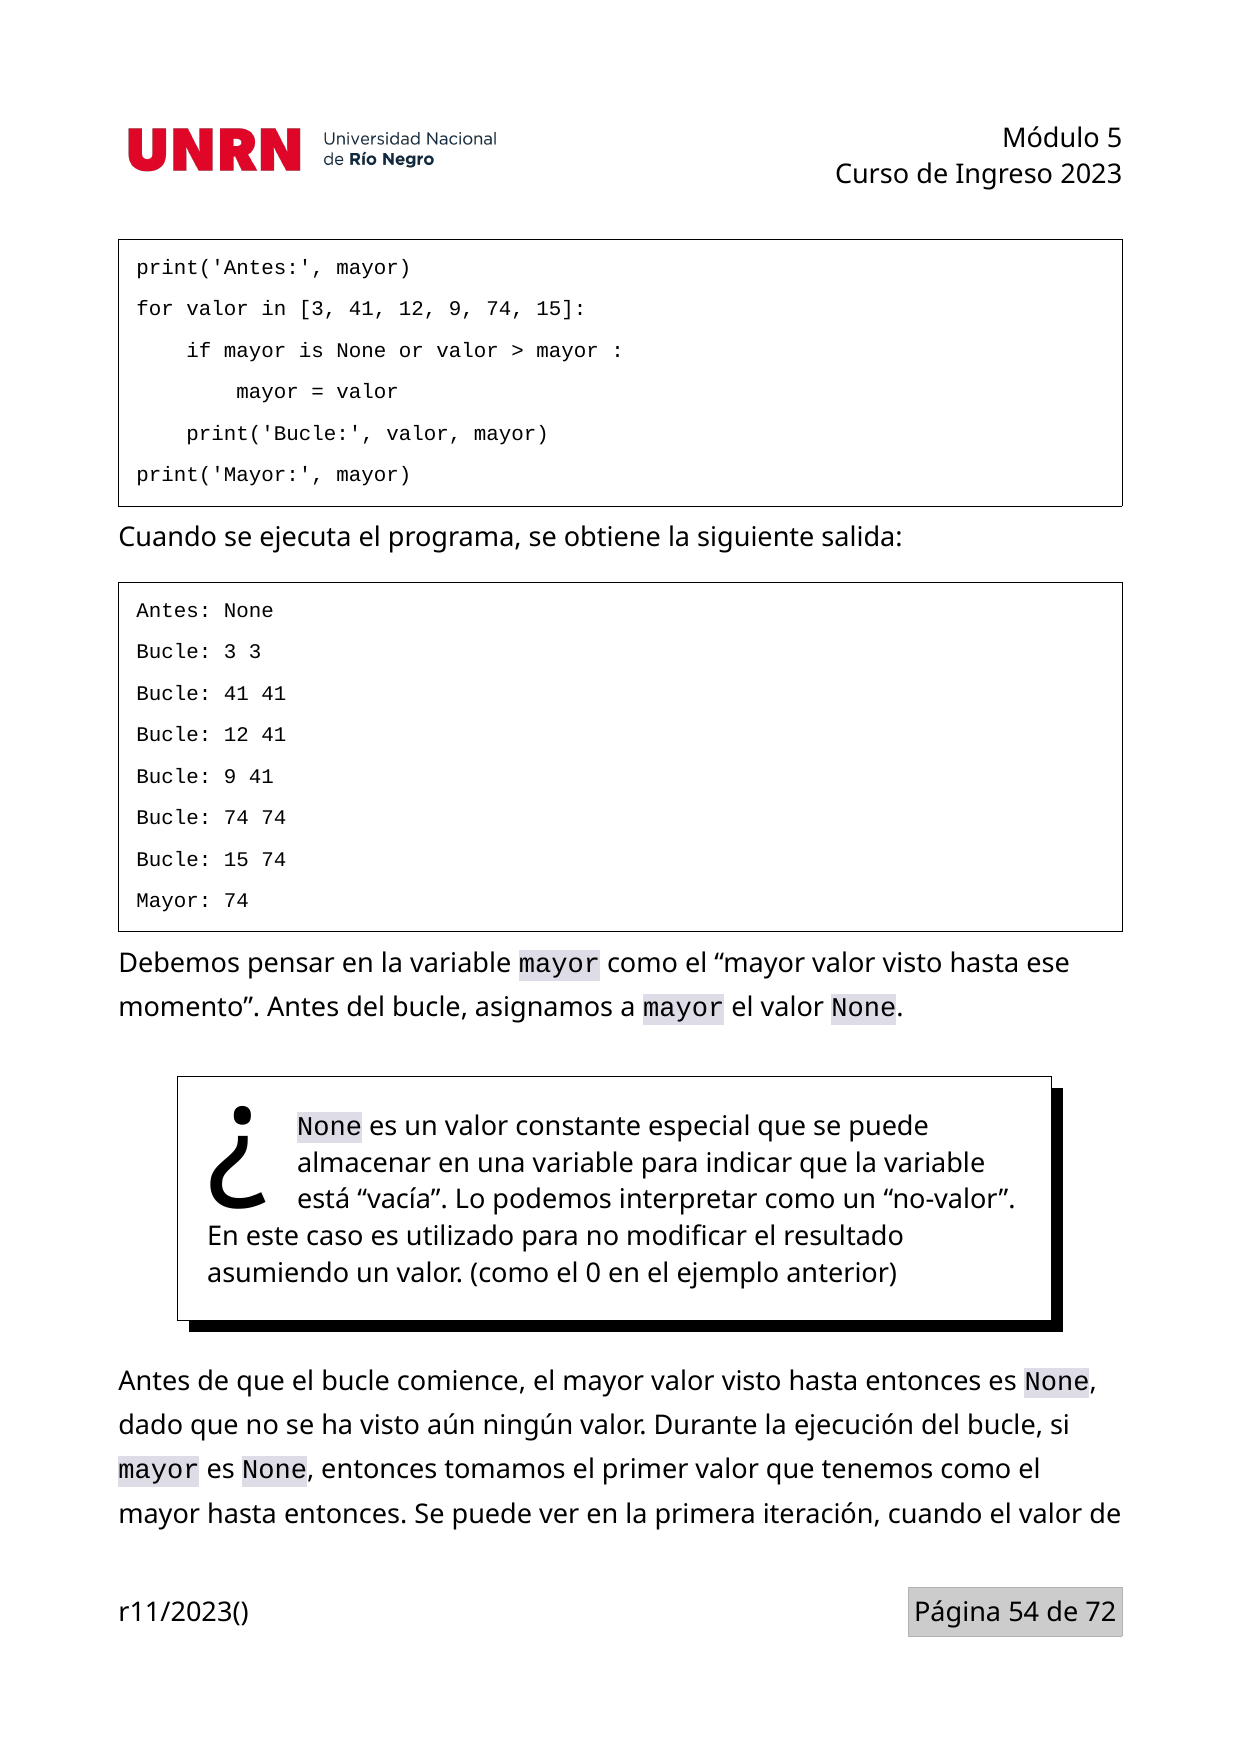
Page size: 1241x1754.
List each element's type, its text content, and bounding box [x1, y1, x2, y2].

text Cuando se ejecuta el programa, se obtiene la siguiente salida: [118, 517, 1122, 554]
text print('Mayor:', mayor) [119, 446, 1122, 506]
text Antes: None [119, 583, 1122, 624]
text mayor = valor [119, 363, 1122, 405]
text Bucle: 12 41 [119, 707, 1122, 748]
text Bucle: 9 41 [119, 748, 1122, 789]
picture [118, 118, 505, 180]
text if mayor is None or valor > mayor : [119, 322, 1122, 363]
text Antes de que el bucle comience, el mayor valor visto hasta entonces es None, dado que no se ha visto aún ningún valor. Durante la ejecución del bucle, si mayor es None, entonces tomamos el primer valor que tenemos como el mayor hasta entonces. Se puede ver en la primera iteración, cuando el valor de [118, 1361, 1122, 1531]
text Debemos pensar en la variable mayor como el “mayor valor visto hasta ese momento”. Antes del bucle, asignamos a mayor el valor None. [118, 943, 1122, 1025]
text for valor in [3, 41, 12, 9, 74, 15]: [119, 281, 1122, 322]
text Mayor: 74 [119, 872, 1122, 931]
text Bucle: 74 74 [119, 789, 1122, 831]
text Bucle: 3 3 [119, 624, 1122, 665]
text print('Antes:', mayor) [119, 240, 1122, 281]
text Bucle: 15 74 [119, 831, 1122, 872]
text Bucle: 41 41 [119, 665, 1122, 707]
text print('Bucle:', valor, mayor) [119, 405, 1122, 446]
text ¿None es un valor constante especial que se puede almacenar en una variable para indicar que la variable está “vacía”. Lo podemos interpretar como un “no-valor”. En este caso es utilizado para no modificar el resultado asumiendo un valor. (como el 0 en el ejemplo anterior) [178, 1077, 1051, 1320]
